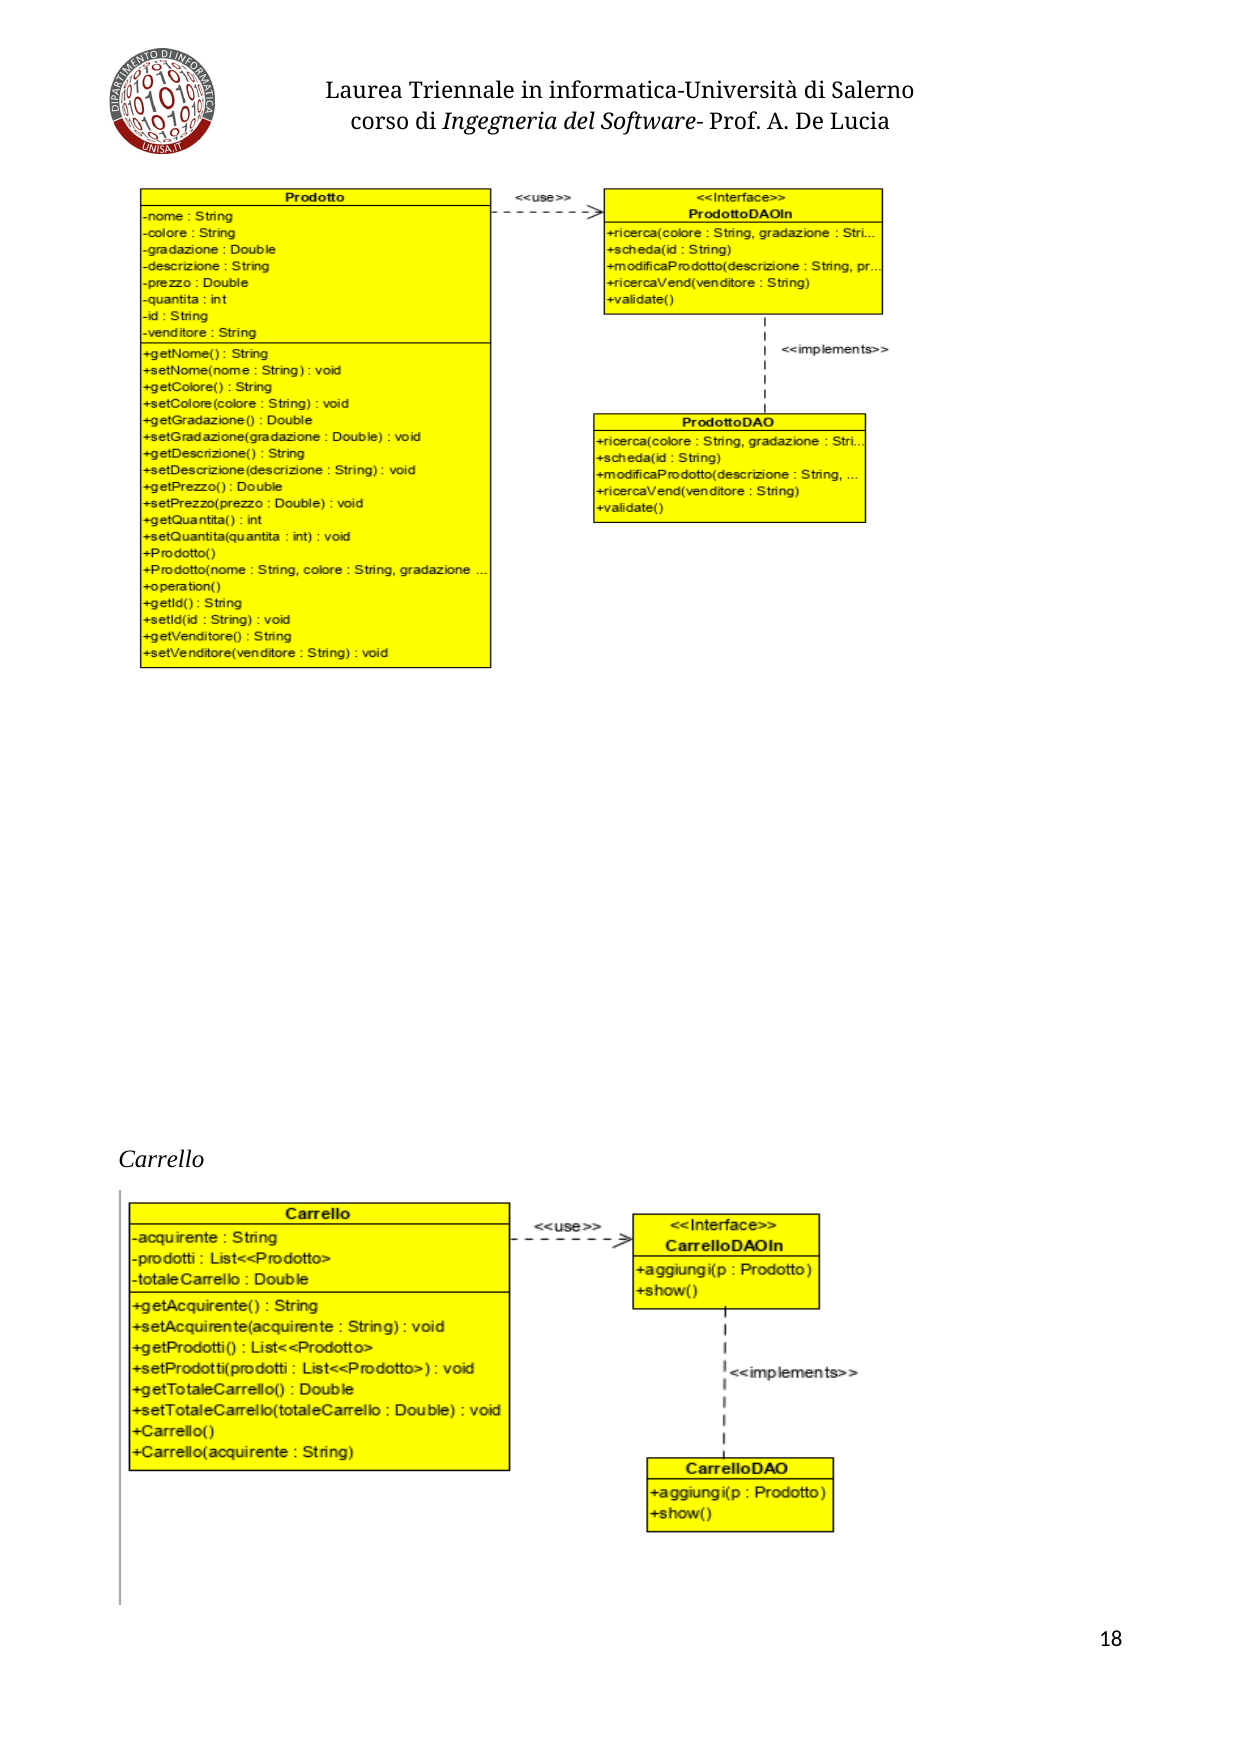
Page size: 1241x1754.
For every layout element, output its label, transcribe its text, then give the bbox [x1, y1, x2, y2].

text Carrello [118, 1144, 1122, 1173]
